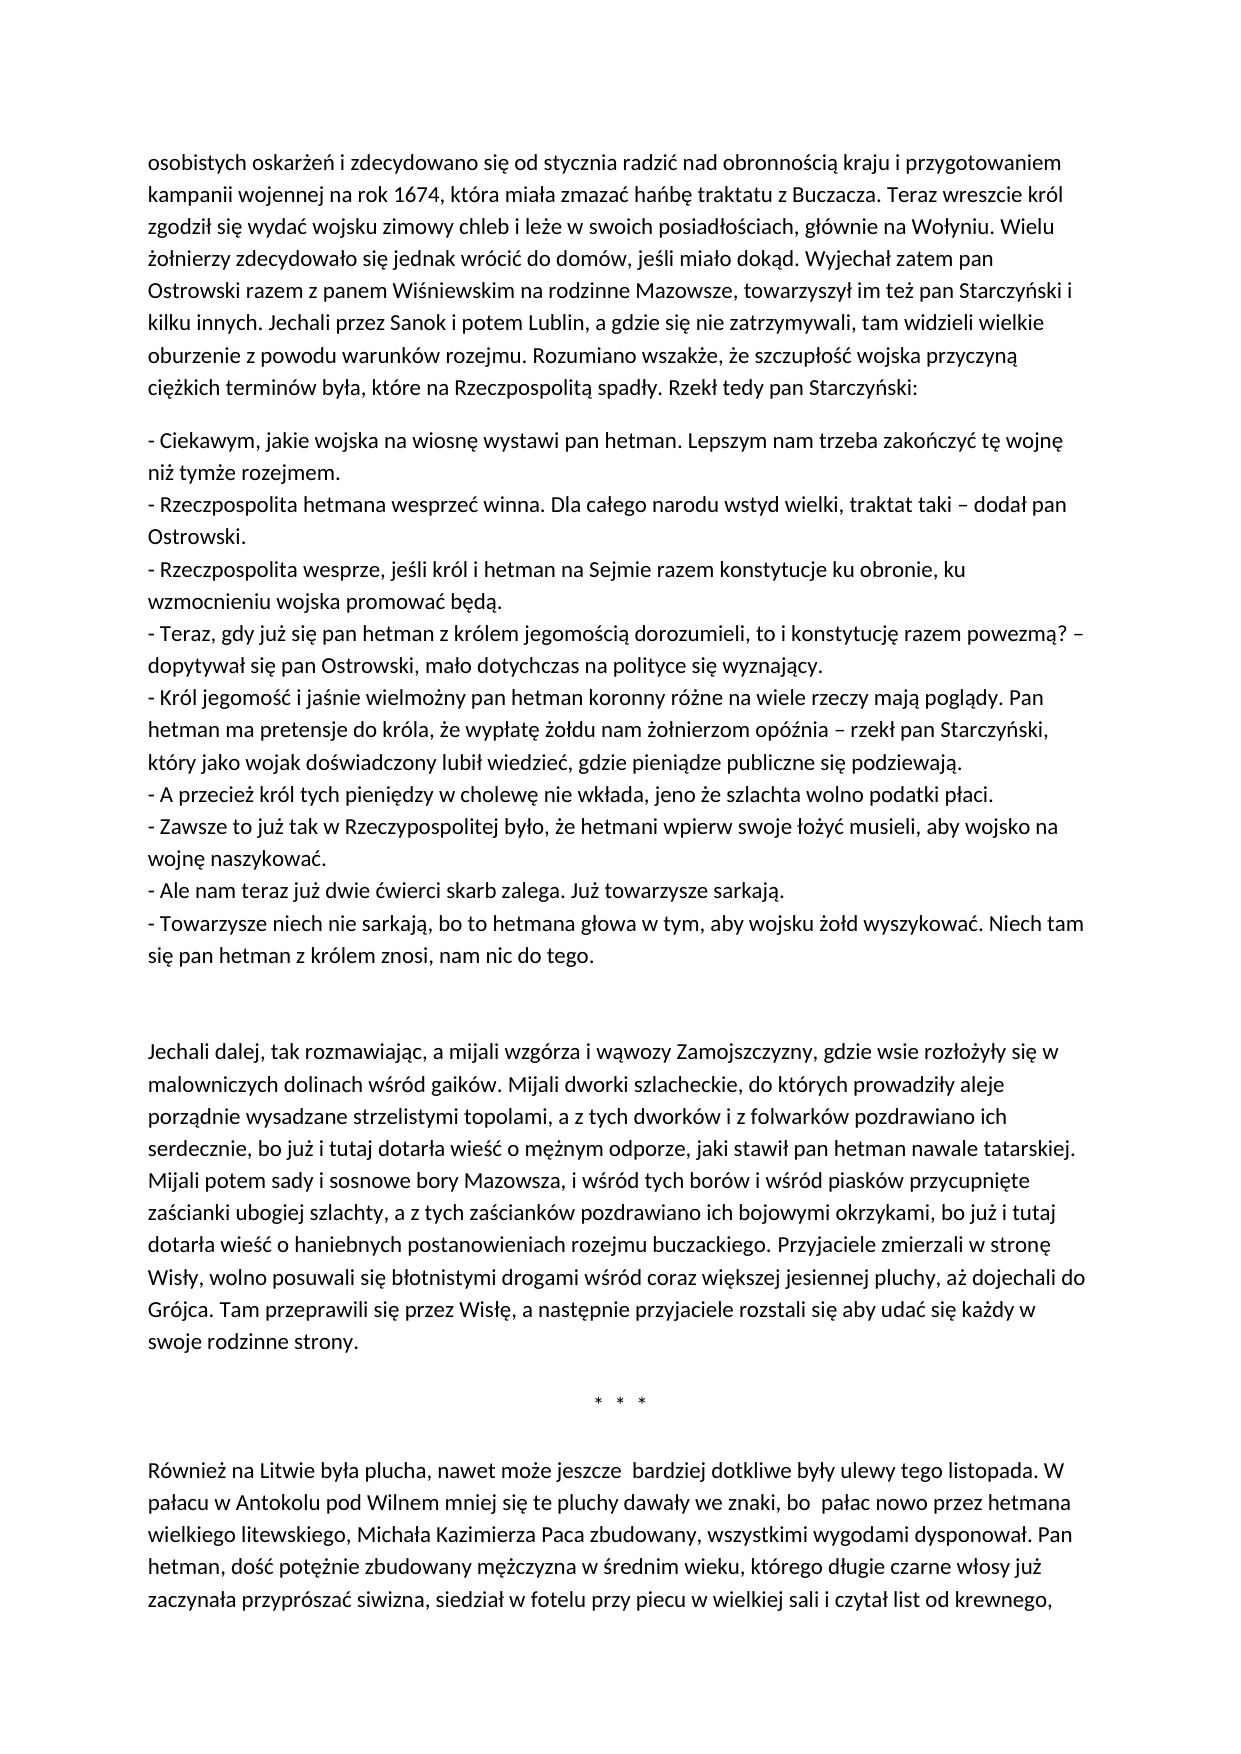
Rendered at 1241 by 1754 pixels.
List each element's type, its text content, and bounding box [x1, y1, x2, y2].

text Również na Litwie była plucha, nawet może jeszcze bardziej dotkliwe były ulewy tego listopada. W pałacu w Antokolu pod Wilnem mniej się te pluchy dawały we znaki, bo pałac nowo przez hetmana wielkiego litewskiego, Michała Kazimierza Paca zbudowany, wszystkimi wygodami dysponował. Pan hetman, dość potężnie zbudowany mężczyzna w średnim wieku, którego długie czarne włosy już zaczynała przyprószać siwizna, siedział w fotelu przy piecu w wielkiej sali i czytał list od krewnego, [148, 1456, 1093, 1613]
text Jechali dalej, tak rozmawiając, a mijali wzgórza i wąwozy Zamojszczyzny, gdzie wsie rozłożyły się w malowniczych dolinach wśród gaików. Mijali dworki szlacheckie, do których prowadziły aleje porządnie wysadzane strzelistymi topolami, a z tych dworków i z folwarków pozdrawiano ich serdecznie, bo już i tutaj dotarła wieść o mężnym odporze, jaki stawił pan hetman nawale tatarskiej. Mijali potem sady i sosnowe bory Mazowsza, i wśród tych borów i wśród piasków przycupnięte zaścianki ubogiej szlachty, a z tych zaścianków pozdrawiano ich bojowymi okrzykami, bo już i tutaj dotarła wieść o haniebnych postanowieniach rozejmu buczackiego. Przyjaciele zmierzali w stronę Wisły, wolno posuwali się błotnistymi drogami wśród coraz większej jesiennej pluchy, aż dojechali do Grójca. Tam przeprawili się przez Wisłę, a następnie przyjaciele rozstali się aby udać się każdy w swoje rodzinne strony. [148, 1037, 1093, 1355]
text - Ciekawym, jakie wojska na wiosnę wystawi pan hetman. Lepszym nam trzeba zakończyć tę wojnę niż tymże rozejmem. [148, 426, 1093, 486]
text - Rzeczpospolita wesprze, jeśli król i hetman na Sejmie razem konstytucje ku obronie, ku wzmocnieniu wojska promować będą. [148, 555, 1093, 615]
text - Król jegomość i jaśnie wielmożny pan hetman koronny różne na wiele rzeczy mają poglądy. Pan hetman ma pretensje do króla, że wypłatę żołdu nam żołnierzom opóźnia – rzekł pan Starczyński, który jako wojak doświadczony lubił wiedzieć, gdzie pieniądze publiczne się podziewają. [148, 683, 1093, 776]
text - Zawsze to już tak w Rzeczypospolitej było, że hetmani wpierw swoje łożyć musieli, aby wojsko na wojnę naszykować. [148, 812, 1093, 872]
text - Rzeczpospolita hetmana wesprzeć winna. Dla całego narodu wstyd wielki, traktat taki – dodał pan Ostrowski. [148, 490, 1093, 551]
text - Towarzysze niech nie sarkają, bo to hetmana głowa w tym, aby wojsku żołd wyszykować. Niech tam się pan hetman z królem znosi, nam nic do tego. [148, 909, 1093, 969]
text - A przecież król tych pieniędzy w cholewę nie wkłada, jeno że szlachta wolno podatki płaci. [148, 780, 1093, 808]
text - Teraz, gdy już się pan hetman z królem jegomością dorozumieli, to i konstytucję razem powezmą? – dopytywał się pan Ostrowski, mało dotychczas na polityce się wyznający. [148, 619, 1093, 679]
text osobistych oskarżeń i zdecydowano się od stycznia radzić nad obronnością kraju i przygotowaniem kampanii wojennej na rok 1674, która miała zmazać hańbę traktatu z Buczacza. Teraz wreszcie król zgodził się wydać wojsku zimowy chleb i leże w swoich posiadłościach, głównie na Wołyniu. Wielu żołnierzy zdecydowało się jednak wrócić do domów, jeśli miało dokąd. Wyjechał zatem pan Ostrowski razem z panem Wiśniewskim na rodzinne Mazowsze, towarzyszył im też pan Starczyński i kilku innych. Jechali przez Sanok i potem Lublin, a gdzie się nie zatrzymywali, tam widzieli wielkie oburzenie z powodu warunków rozejmu. Rozumiano wszakże, że szczupłość wojska przyczyną ciężkich terminów była, które na Rzeczpospolitą spadły. Rzekł tedy pan Starczyński: [148, 148, 1093, 401]
text * * * [148, 1392, 1093, 1419]
text - Ale nam teraz już dwie ćwierci skarb zalega. Już towarzysze sarkają. [148, 877, 1093, 904]
